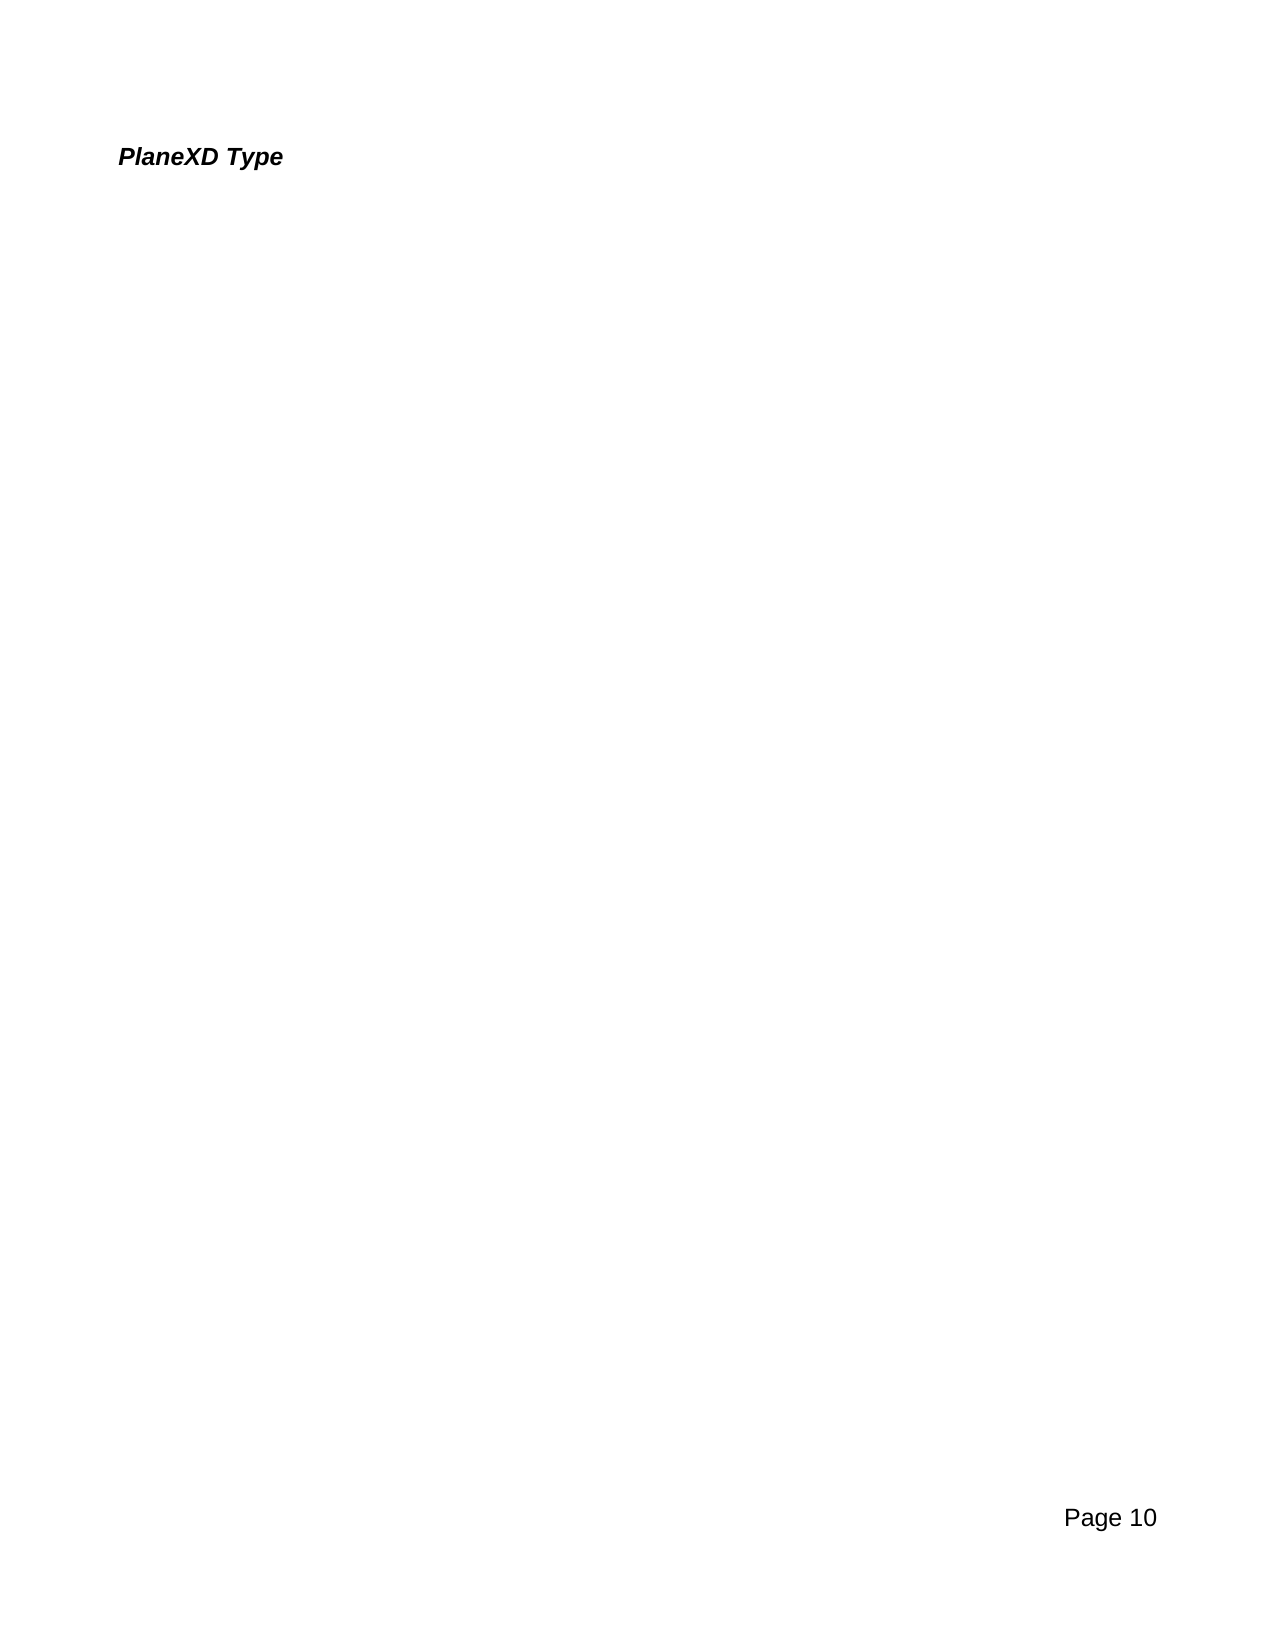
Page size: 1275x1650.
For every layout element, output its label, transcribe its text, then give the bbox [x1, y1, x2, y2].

subtitle PlaneXD Type [118, 143, 1157, 171]
